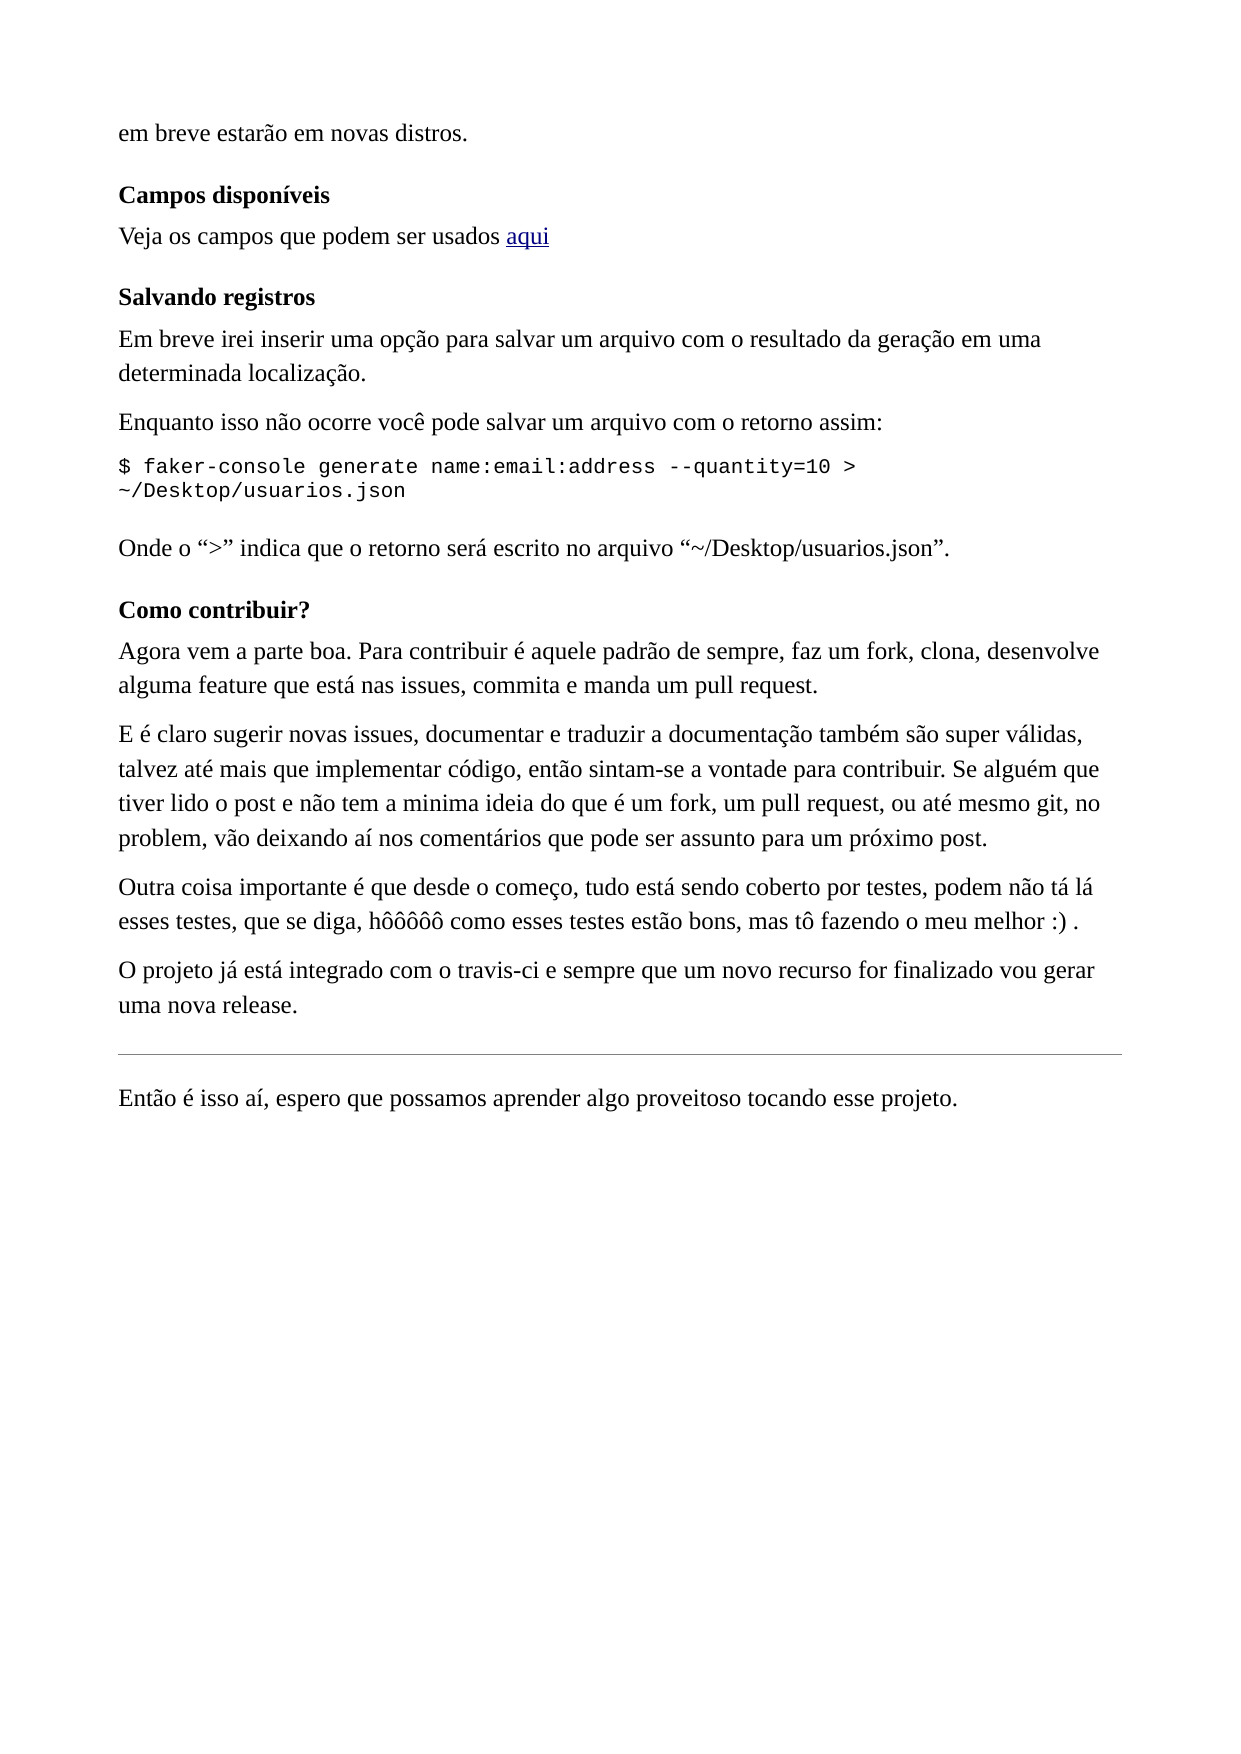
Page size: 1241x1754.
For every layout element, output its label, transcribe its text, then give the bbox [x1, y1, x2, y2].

subtitle Como contribuir? [118, 595, 1122, 623]
text Em breve irei inserir uma opção para salvar um arquivo com o resultado da geração em uma determinada localização. [118, 324, 1122, 387]
text Outra coisa importante é que desde o começo, tudo está sendo coberto por testes, podem não tá lá esses testes, que se diga, hôôôôô como esses testes estão bons, mas tô fazendo o meu melhor :) . [118, 872, 1122, 935]
text E é claro sugerir novas issues, documentar e traduzir a documentação também são super válidas, talvez até mais que implementar código, então sintam-se a vontade para contribuir. Se alguém que tiver lido o post e não tem a minima ideia do que é um fork, um pull request, ou até mesmo git, no problem, vão deixando aí nos comentários que pode ser assunto para um próximo post. [118, 719, 1122, 852]
text Onde o “>” indica que o retorno será escrito no arquivo “~/Desktop/usuarios.json”. [118, 533, 1122, 562]
text $ faker-console generate name:email:address --quantity=10 > ~/Desktop/usuarios.json [118, 456, 1122, 504]
text Enquanto isso não ocorre você pode salvar um arquivo com o retorno assim: [118, 407, 1122, 436]
text Então é isso aí, espero que possamos aprender algo proveitoso tocando esse projeto. [118, 1083, 1122, 1112]
subtitle Campos disponíveis [118, 180, 1122, 208]
text O projeto já está integrado com o travis-ci e sempre que um novo recurso for finalizado vou gerar uma nova release. [118, 956, 1122, 1019]
text Veja os campos que podem ser usados aqui [118, 221, 1122, 250]
text em breve estarão em novas distros. [118, 118, 1122, 147]
subtitle Salvando registros [118, 282, 1122, 311]
text Agora vem a parte boa. Para contribuir é aquele padrão de sempre, faz um fork, clona, desenvolve alguma feature que está nas issues, commita e manda um pull request. [118, 636, 1122, 699]
